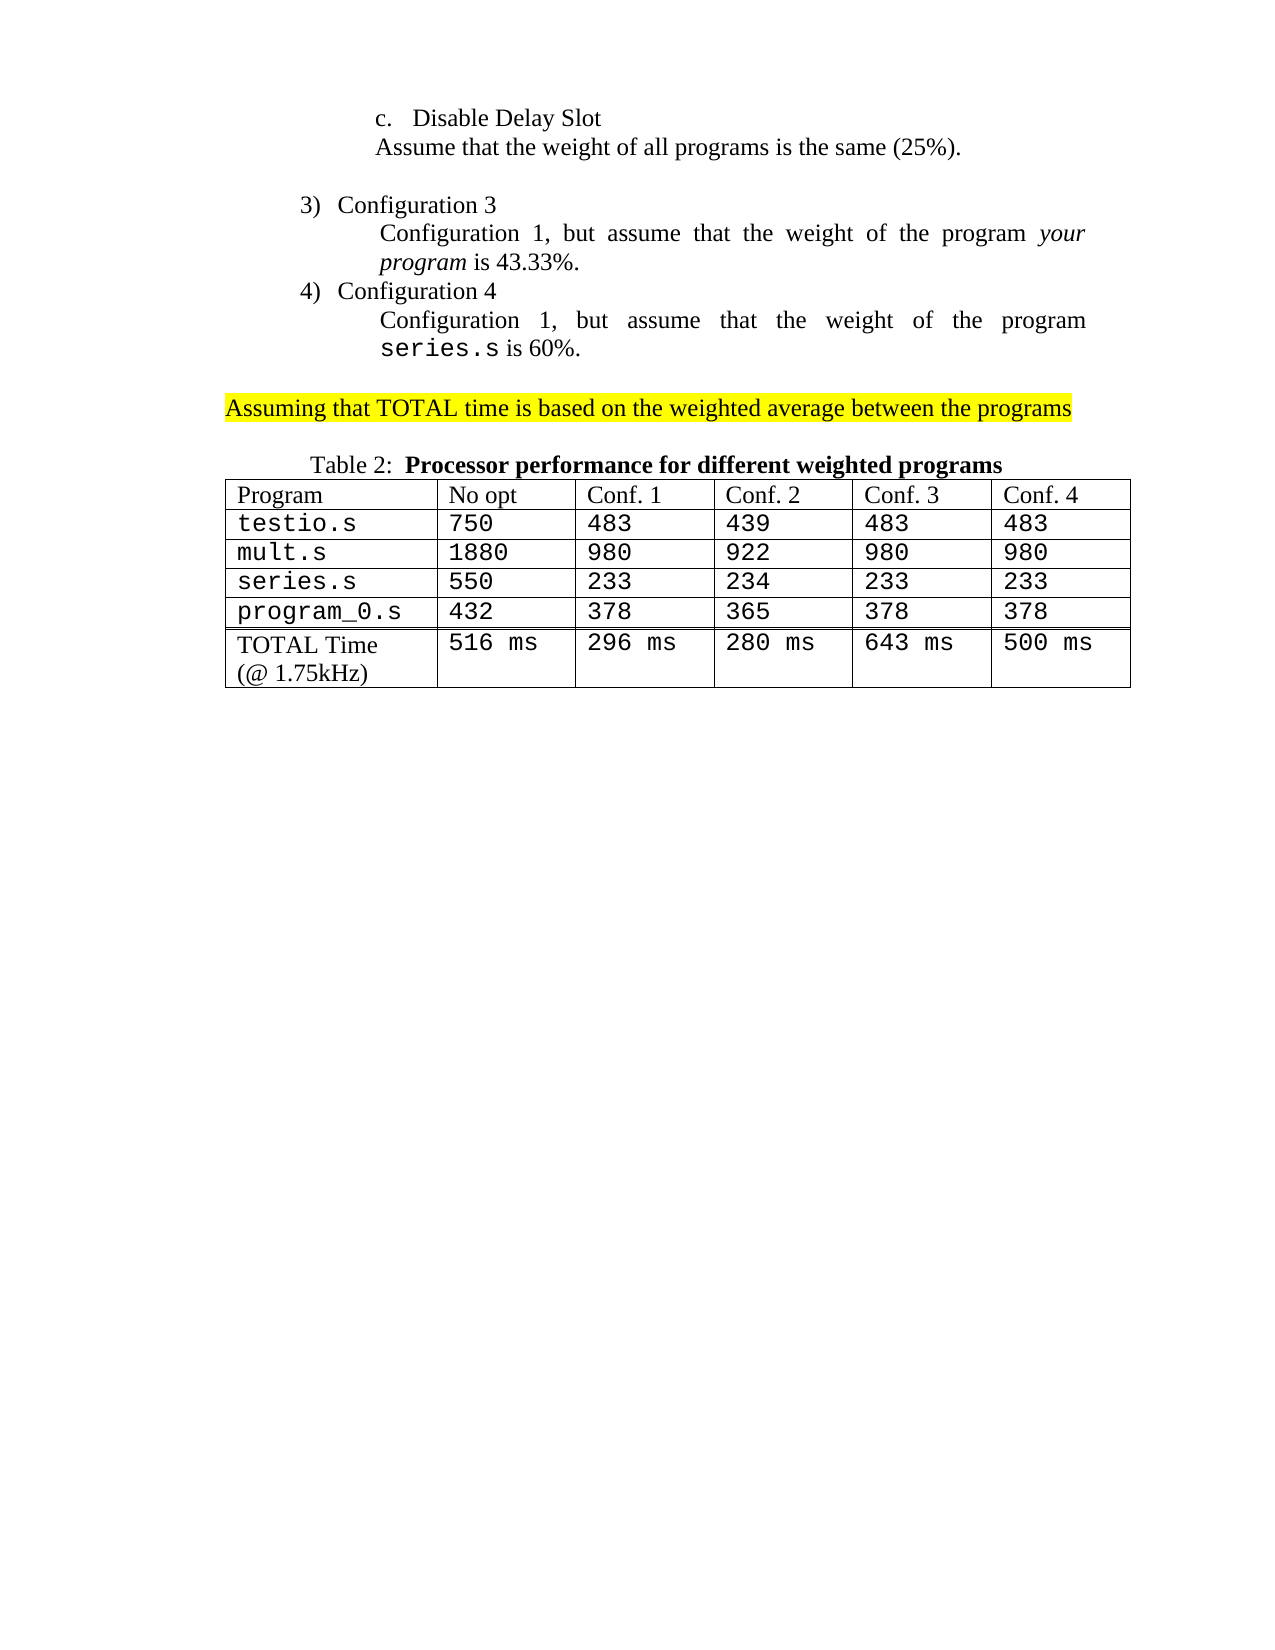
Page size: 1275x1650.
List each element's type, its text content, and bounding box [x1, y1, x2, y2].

table_cell 980 [992, 540, 1130, 568]
table_cell 296 ms [576, 630, 714, 687]
text Table 2: Processor performance for different weighted programs [225, 451, 1087, 479]
table_cell 233 [992, 569, 1130, 597]
text Configuration 1, but assume that the weight of the program series.s is 60%. [379, 305, 1087, 364]
table_header Conf. 4 [992, 480, 1130, 509]
table_cell series.s [226, 569, 437, 597]
table_cell 280 ms [715, 630, 852, 687]
table_cell 483 [853, 510, 991, 538]
table_cell testio.s [226, 510, 437, 538]
table_cell 922 [715, 540, 852, 568]
text Configuration 1, but assume that the weight of the program your program is 43.33%. [379, 218, 1087, 276]
table_cell TOTAL Time (@ 1.75kHz) [226, 630, 437, 687]
table_cell 378 [853, 598, 991, 627]
table_cell 378 [576, 598, 714, 627]
table_cell 234 [715, 569, 852, 597]
table_header Conf. 1 [576, 480, 714, 509]
list Configuration 3 [300, 190, 1087, 218]
table_cell 516 ms [438, 630, 575, 687]
table_cell 439 [715, 510, 852, 538]
table_cell 432 [438, 598, 575, 627]
table_cell 233 [853, 569, 991, 597]
table_cell 378 [992, 598, 1130, 627]
table_cell 750 [438, 510, 575, 538]
list Assume that the weight of all programs is the same (25%). [337, 132, 1087, 161]
table_cell 980 [576, 540, 714, 568]
table_header Program [226, 480, 437, 509]
table_cell 233 [576, 569, 714, 597]
table_header No opt [438, 480, 575, 509]
table_cell mult.s [226, 540, 437, 568]
table_cell 1880 [438, 540, 575, 568]
table_cell 365 [715, 598, 852, 627]
table_header Conf. 3 [853, 480, 991, 509]
table_cell 643 ms [853, 630, 991, 687]
text Assuming that TOTAL time is based on the weighted average between the programs [225, 393, 1087, 422]
list Disable Delay Slot [375, 103, 1087, 132]
table_cell 980 [853, 540, 991, 568]
table_cell 500 ms [992, 630, 1130, 687]
table_cell program_0.s [226, 598, 437, 627]
table_cell 483 [992, 510, 1130, 538]
list Configuration 4 [300, 276, 1087, 305]
table_header Conf. 2 [715, 480, 852, 509]
table_cell 550 [438, 569, 575, 597]
table_cell 483 [576, 510, 714, 538]
